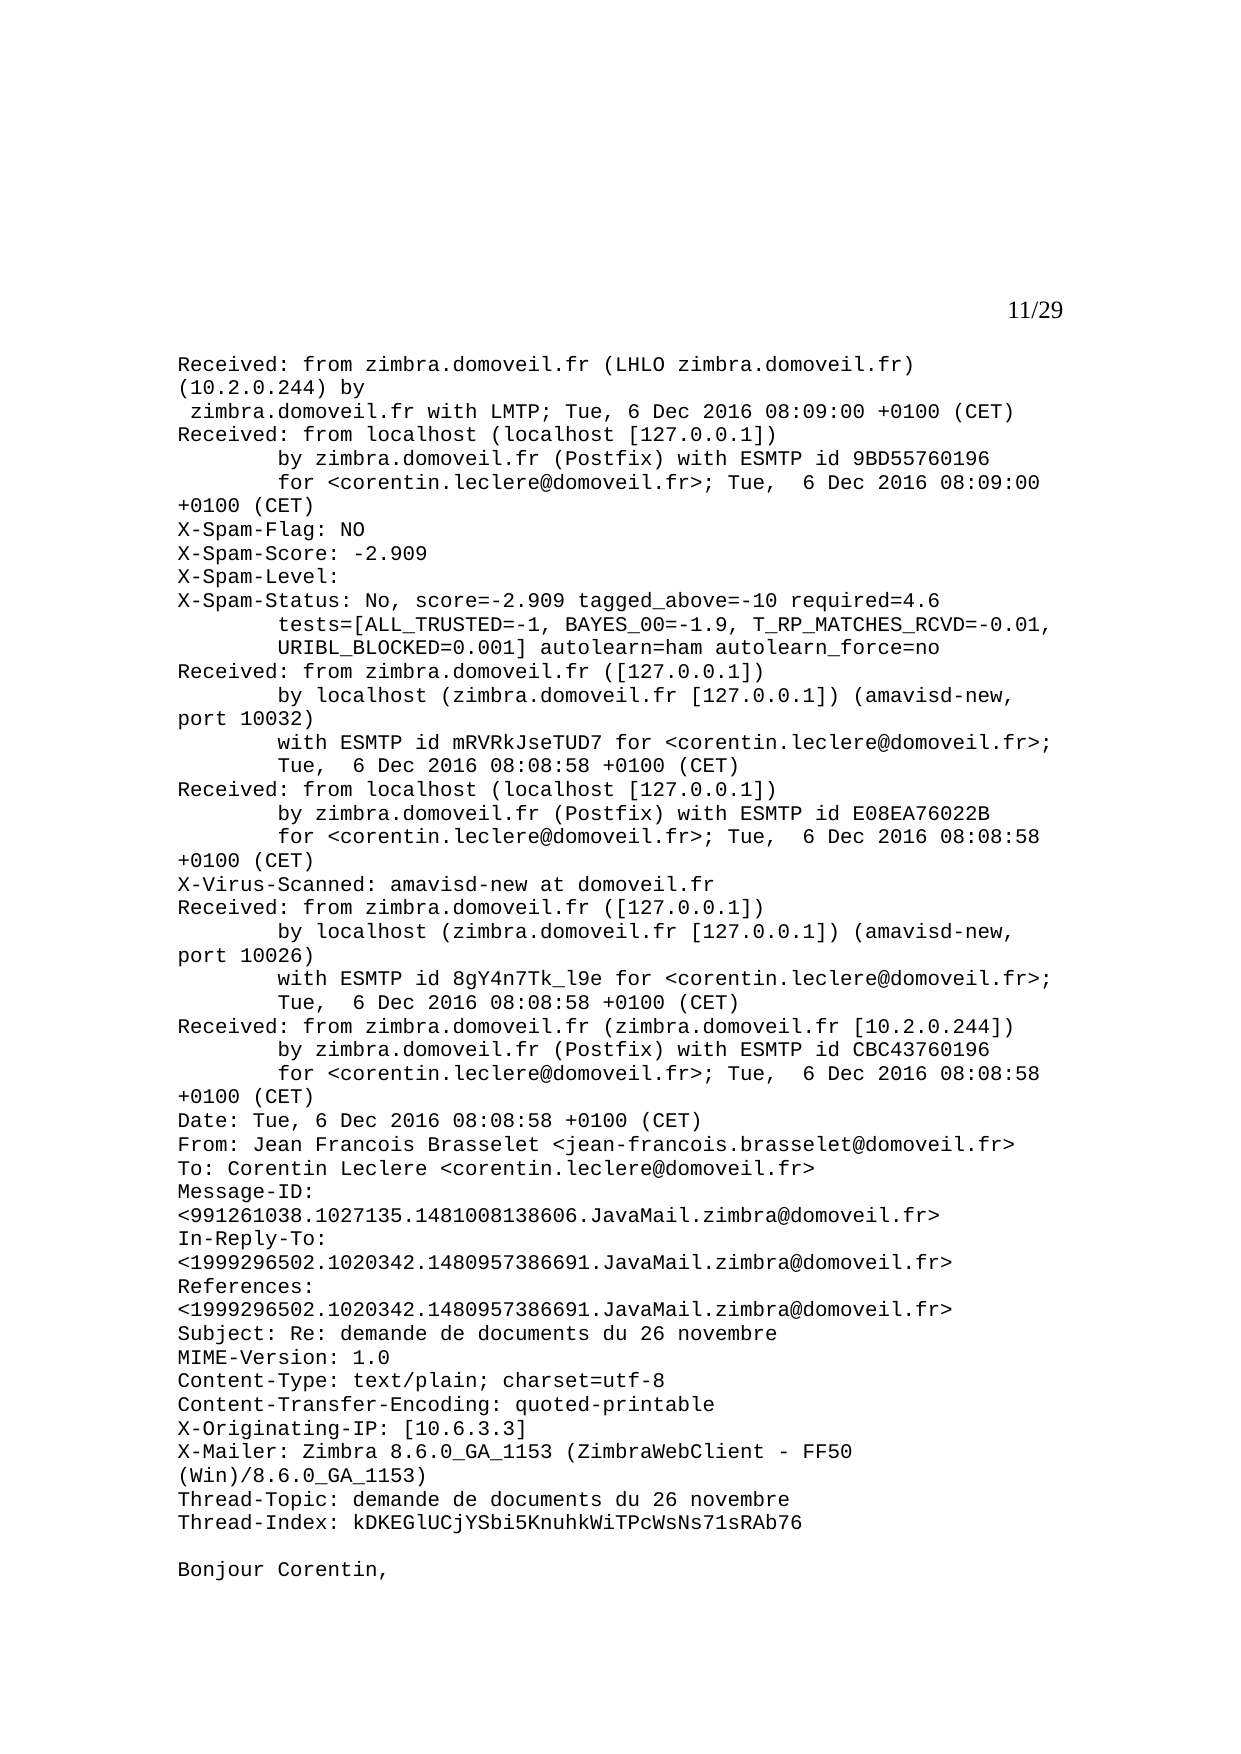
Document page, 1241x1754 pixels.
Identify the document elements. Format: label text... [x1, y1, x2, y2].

text X-Originating-IP: [10.6.3.3] [177, 1418, 1063, 1441]
text Message-ID: <991261038.1027135.1481008138606.JavaMail.zimbra@domoveil.fr> [177, 1181, 1063, 1228]
text Content-Transfer-Encoding: quoted-printable [177, 1394, 1063, 1418]
text Received: from localhost (localhost [127.0.0.1]) [177, 424, 1063, 448]
text Tue, 6 Dec 2016 08:08:58 +0100 (CET) [177, 756, 1063, 779]
text Received: from localhost (localhost [127.0.0.1]) [177, 779, 1063, 803]
text Thread-Index: kDKEGlUCjYSbi5KnuhkWiTPcWsNs71sRAb76 [177, 1512, 1063, 1536]
text tests=[ALL_TRUSTED=-1, BAYES_00=-1.9, T_RP_MATCHES_RCVD=-0.01, [177, 614, 1063, 637]
text for <corentin.leclere@domoveil.fr>; Tue, 6 Dec 2016 08:08:58 +0100 (CET) [177, 826, 1063, 874]
text by localhost (zimbra.domoveil.fr [127.0.0.1]) (amavisd-new, port 10026) [177, 921, 1063, 968]
text Bonjour Corentin, [177, 1559, 1063, 1583]
text Content-Type: text/plain; charset=utf-8 [177, 1370, 1063, 1394]
text with ESMTP id 8gY4n7Tk_l9e for <corentin.leclere@domoveil.fr>; [177, 968, 1063, 992]
text X-Spam-Score: -2.909 [177, 543, 1063, 566]
text To: Corentin Leclere <corentin.leclere@domoveil.fr> [177, 1157, 1063, 1181]
text X-Spam-Flag: NO [177, 519, 1063, 543]
text References: <1999296502.1020342.1480957386691.JavaMail.zimbra@domoveil.fr> [177, 1276, 1063, 1323]
text by zimbra.domoveil.fr (Postfix) with ESMTP id E08EA76022B [177, 803, 1063, 826]
text for <corentin.leclere@domoveil.fr>; Tue, 6 Dec 2016 08:08:58 +0100 (CET) [177, 1063, 1063, 1110]
text Received: from zimbra.domoveil.fr ([127.0.0.1]) [177, 661, 1063, 684]
text From: Jean Francois Brasselet <jean-francois.brasselet@domoveil.fr> [177, 1134, 1063, 1157]
text X-Spam-Level: [177, 566, 1063, 590]
text Thread-Topic: demande de documents du 26 novembre [177, 1488, 1063, 1512]
text Received: from zimbra.domoveil.fr ([127.0.0.1]) [177, 897, 1063, 921]
text Tue, 6 Dec 2016 08:08:58 +0100 (CET) [177, 992, 1063, 1016]
text X-Mailer: Zimbra 8.6.0_GA_1153 (ZimbraWebClient - FF50 (Win)/8.6.0_GA_1153) [177, 1441, 1063, 1488]
text with ESMTP id mRVRkJseTUD7 for <corentin.leclere@domoveil.fr>; [177, 732, 1063, 756]
text Received: from zimbra.domoveil.fr (LHLO zimbra.domoveil.fr) (10.2.0.244) by [177, 353, 1063, 401]
text by localhost (zimbra.domoveil.fr [127.0.0.1]) (amavisd-new, port 10032) [177, 684, 1063, 732]
text Subject: Re: demande de documents du 26 novembre [177, 1323, 1063, 1347]
text MIME-Version: 1.0 [177, 1347, 1063, 1370]
text for <corentin.leclere@domoveil.fr>; Tue, 6 Dec 2016 08:09:00 +0100 (CET) [177, 472, 1063, 519]
text Date: Tue, 6 Dec 2016 08:08:58 +0100 (CET) [177, 1110, 1063, 1134]
text URIBL_BLOCKED=0.001] autolearn=ham autolearn_force=no [177, 637, 1063, 661]
text by zimbra.domoveil.fr (Postfix) with ESMTP id 9BD55760196 [177, 448, 1063, 472]
text X-Virus-Scanned: amavisd-new at domoveil.fr [177, 874, 1063, 897]
text by zimbra.domoveil.fr (Postfix) with ESMTP id CBC43760196 [177, 1039, 1063, 1063]
text zimbra.domoveil.fr with LMTP; Tue, 6 Dec 2016 08:09:00 +0100 (CET) [177, 401, 1063, 424]
text Received: from zimbra.domoveil.fr (zimbra.domoveil.fr [10.2.0.244]) [177, 1016, 1063, 1039]
text In-Reply-To: <1999296502.1020342.1480957386691.JavaMail.zimbra@domoveil.fr> [177, 1228, 1063, 1276]
text X-Spam-Status: No, score=-2.909 tagged_above=-10 required=4.6 [177, 590, 1063, 614]
